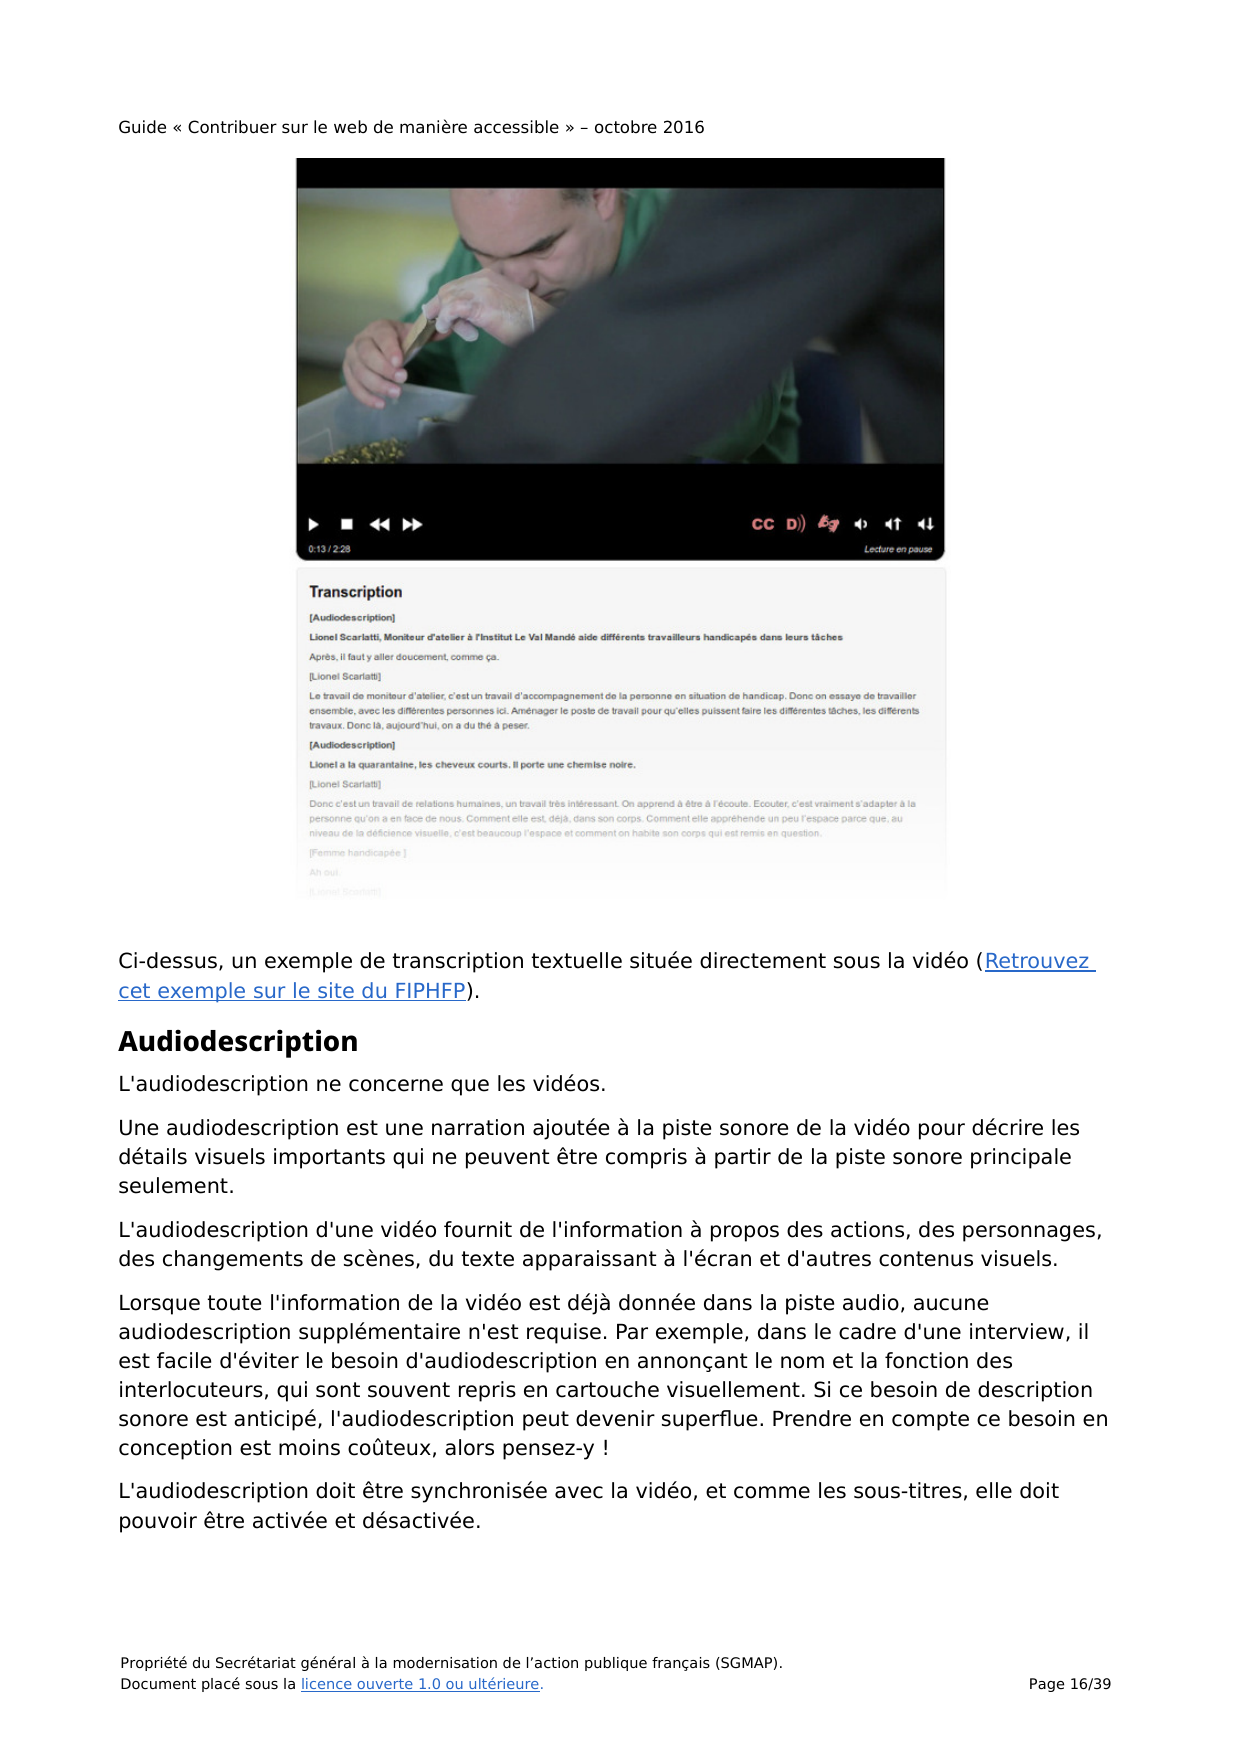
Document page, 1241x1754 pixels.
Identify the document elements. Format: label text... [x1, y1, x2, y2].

text Lorsque toute l'information de la vidéo est déjà donnée dans la piste audio, aucune audiodescription supplémentaire n'est requise. Par exemple, dans le cadre d'une interview, il est facile d'éviter le besoin d'audiodescription en annonçant le nom et la fonction des interlocuteurs, qui sont souvent repris en cartouche visuellement. Si ce besoin de description sonore est anticipé, l'audiodescription peut devenir superflue. Prendre en compte ce besoin en conception est moins coûteux, alors pensez-y ! [118, 1291, 1122, 1460]
text L'audiodescription doit être synchronisée avec la vidéo, et comme les sous-titres, elle doit pouvoir être activée et désactivée. [118, 1479, 1122, 1533]
text Ci-dessus, un exemple de transcription textuelle située directement sous la vidéo (Retrouvez cet exemple sur le site du FIPHFP). [118, 167, 1122, 1003]
text L'audiodescription d'une vidéo fournit de l'information à propos des actions, des personnages, des changements de scènes, du texte apparaissant à l'écran et d'autres contenus visuels. [118, 1218, 1122, 1271]
text Une audiodescription est une narration ajoutée à la piste sonore de la vidéo pour décrire les détails visuels importants qui ne peuvent être compris à partir de la piste sonore principale seulement. [118, 1116, 1122, 1198]
text L'audiodescription ne concerne que les vidéos. [118, 1072, 1122, 1097]
picture [289, 158, 952, 945]
subtitle Audiodescription [118, 1022, 1122, 1060]
